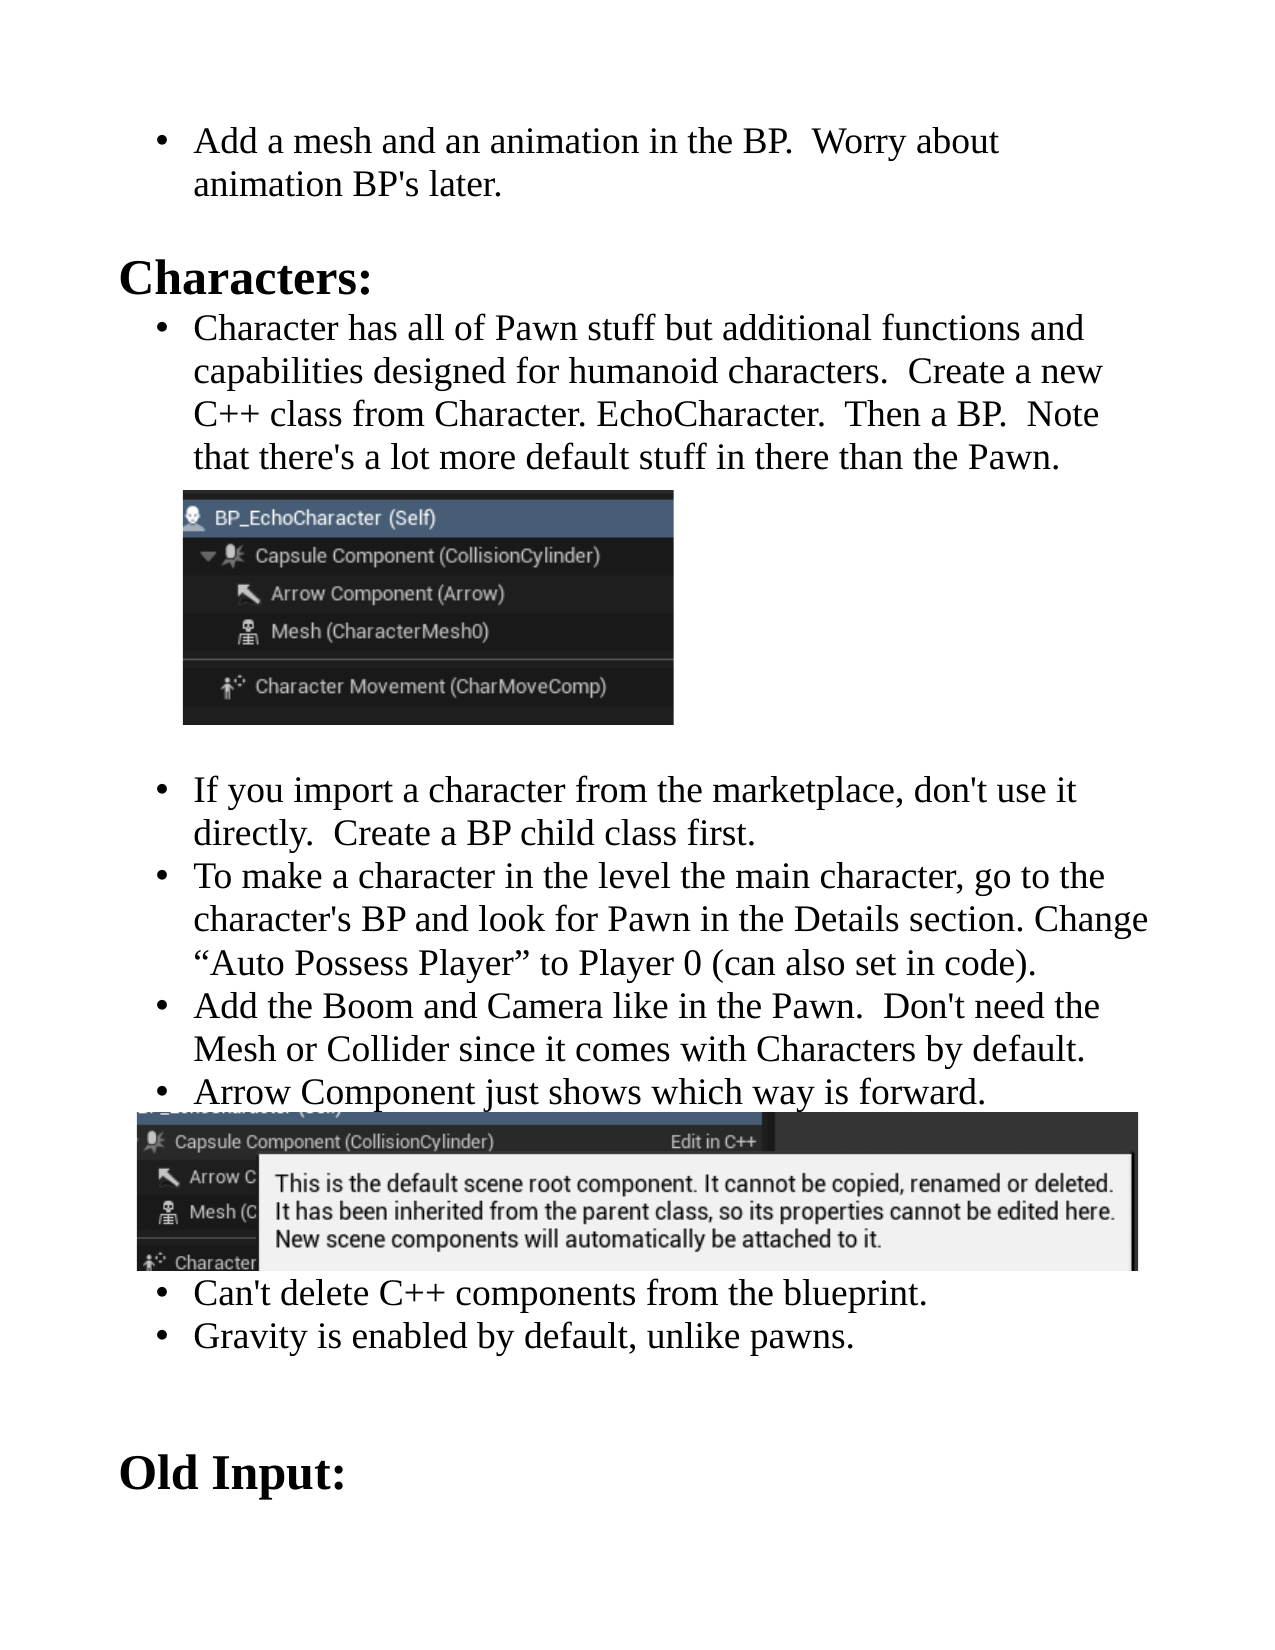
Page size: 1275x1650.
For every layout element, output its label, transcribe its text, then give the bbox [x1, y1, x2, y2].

list Character has all of Pawn stuff but additional functions and capabilities designed for humanoid characters. Create a new C++ class from Character. EchoCharacter. Then a BP. Note that there's a lot more default stuff in there than the Pawn. [156, 305, 1157, 477]
list Arrow Component just shows which way is forward. [156, 1069, 1157, 1112]
list Gravity is enabled by default, unlike pawns. [156, 1313, 1157, 1356]
list Can't delete C++ components from the blueprint. [156, 1112, 1157, 1313]
list Add the Boom and Camera like in the Pawn. Don't need the Mesh or Collider since it comes with Characters by default. [156, 983, 1157, 1069]
text Old Input: [118, 1443, 1157, 1500]
list To make a character in the level the main character, go to the character's BP and look for Pawn in the Details section. Change “Auto Possess Player” to Player 0 (can also set in code). [156, 854, 1157, 983]
picture [136, 1112, 1139, 1271]
text Characters: [118, 247, 1157, 305]
list Add a mesh and an animation in the BP. Worry about animation BP's later. [156, 118, 1157, 204]
list If you import a character from the marketplace, don't use it directly. Create a BP child class first. [156, 767, 1157, 854]
picture [182, 490, 674, 725]
